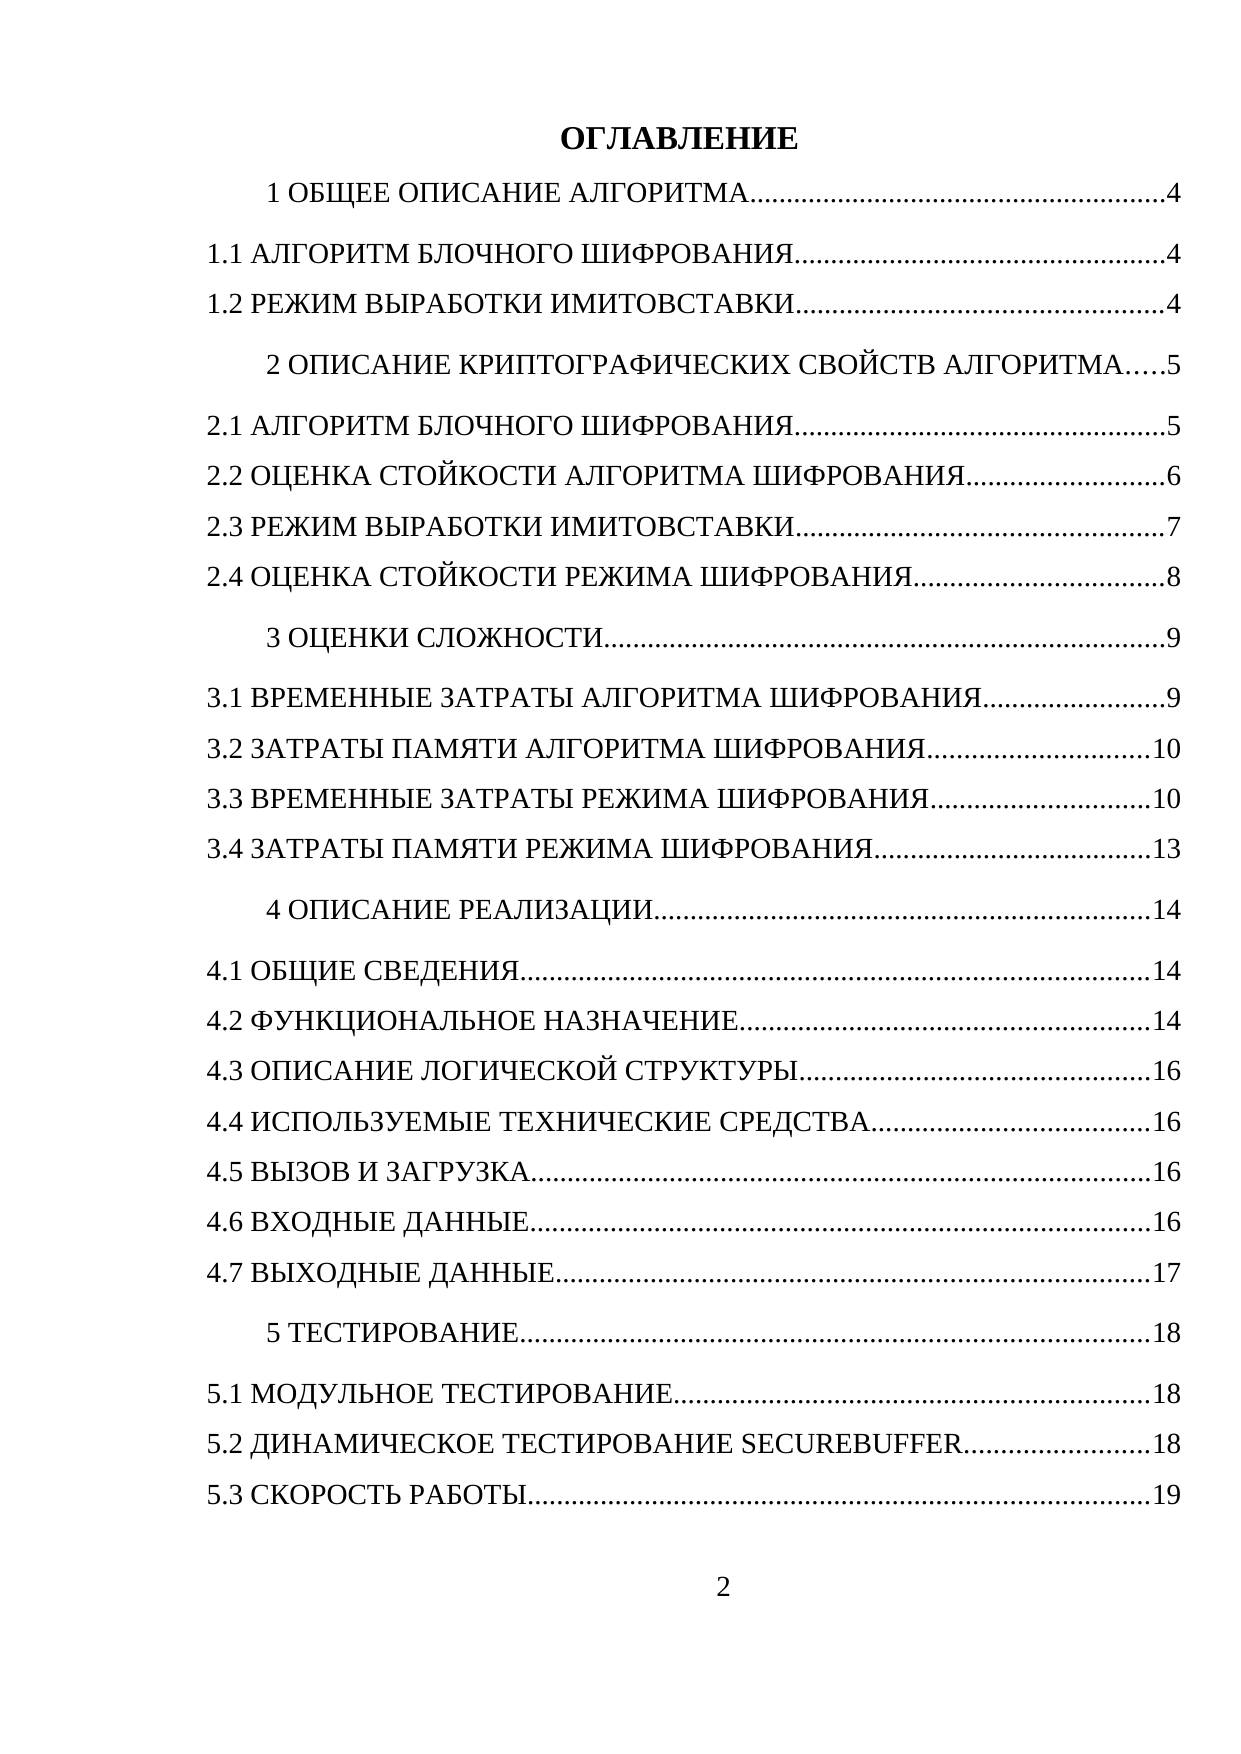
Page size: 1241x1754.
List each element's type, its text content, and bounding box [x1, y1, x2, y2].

text 2.4 ОЦЕНКА СТОЙКОСТИ РЕЖИМА ШИФРОВАНИЯ 8 [206, 559, 1181, 593]
text 5 ТЕСТИРОВАНИЕ 18 [177, 1316, 1181, 1349]
text 4.7 ВЫХОДНЫЕ ДАННЫЕ 17 [206, 1255, 1181, 1288]
text 4.6 ВХОДНЫЕ ДАННЫЕ 16 [206, 1204, 1181, 1238]
text 4.2 ФУНКЦИОНАЛЬНОЕ НАЗНАЧЕНИЕ 14 [206, 1003, 1181, 1037]
text 3 ОЦЕНКИ СЛОЖНОСТИ 9 [177, 620, 1181, 653]
text 4.5 ВЫЗОВ И ЗАГРУЗКА 16 [206, 1154, 1181, 1188]
text 4 ОПИСАНИЕ РЕАЛИЗАЦИИ 14 [177, 892, 1181, 926]
text 4.4 ИСПОЛЬЗУЕМЫЕ ТЕХНИЧЕСКИЕ СРЕДСТВА 16 [206, 1104, 1181, 1137]
text 4.3 ОПИСАНИЕ ЛОГИЧЕСКОЙ СТРУКТУРЫ 16 [206, 1053, 1181, 1087]
text 5.1 МОДУЛЬНОЕ ТЕСТИРОВАНИЕ 18 [206, 1376, 1181, 1410]
text 2.3 РЕЖИМ ВЫРАБОТКИ ИМИТОВСТАВКИ 7 [206, 509, 1181, 542]
subtitle ОГЛАВЛЕНИЕ [177, 118, 1181, 156]
text 5.2 ДИНАМИЧЕСКОЕ ТЕСТИРОВАНИЕ SECUREBUFFER 18 [206, 1427, 1181, 1460]
text 1.1 АЛГОРИТМ БЛОЧНОГО ШИФРОВАНИЯ 4 [206, 236, 1181, 270]
text 3.4 ЗАТРАТЫ ПАМЯТИ РЕЖИМА ШИФРОВАНИЯ 13 [206, 831, 1181, 865]
text 2 ОПИСАНИЕ КРИПТОГРАФИЧЕСКИХ СВОЙСТВ АЛГОРИТМА 5 [177, 347, 1181, 381]
text 2.1 АЛГОРИТМ БЛОЧНОГО ШИФРОВАНИЯ 5 [206, 408, 1181, 442]
text 3.1 ВРЕМЕННЫЕ ЗАТРАТЫ АЛГОРИТМА ШИФРОВАНИЯ 9 [206, 681, 1181, 714]
text 2.2 ОЦЕНКА СТОЙКОСТИ АЛГОРИТМА ШИФРОВАНИЯ 6 [206, 458, 1181, 492]
text 5.3 СКОРОСТЬ РАБОТЫ 19 [206, 1477, 1181, 1510]
text 3.2 ЗАТРАТЫ ПАМЯТИ АЛГОРИТМА ШИФРОВАНИЯ 10 [206, 731, 1181, 764]
text 1.2 РЕЖИМ ВЫРАБОТКИ ИМИТОВСТАВКИ 4 [206, 287, 1181, 320]
text 3.3 ВРЕМЕННЫЕ ЗАТРАТЫ РЕЖИМА ШИФРОВАНИЯ 10 [206, 781, 1181, 815]
text 4.1 ОБЩИЕ СВЕДЕНИЯ 14 [206, 953, 1181, 986]
text 1 ОБЩЕЕ ОПИСАНИЕ АЛГОРИТМА 4 [177, 176, 1181, 209]
